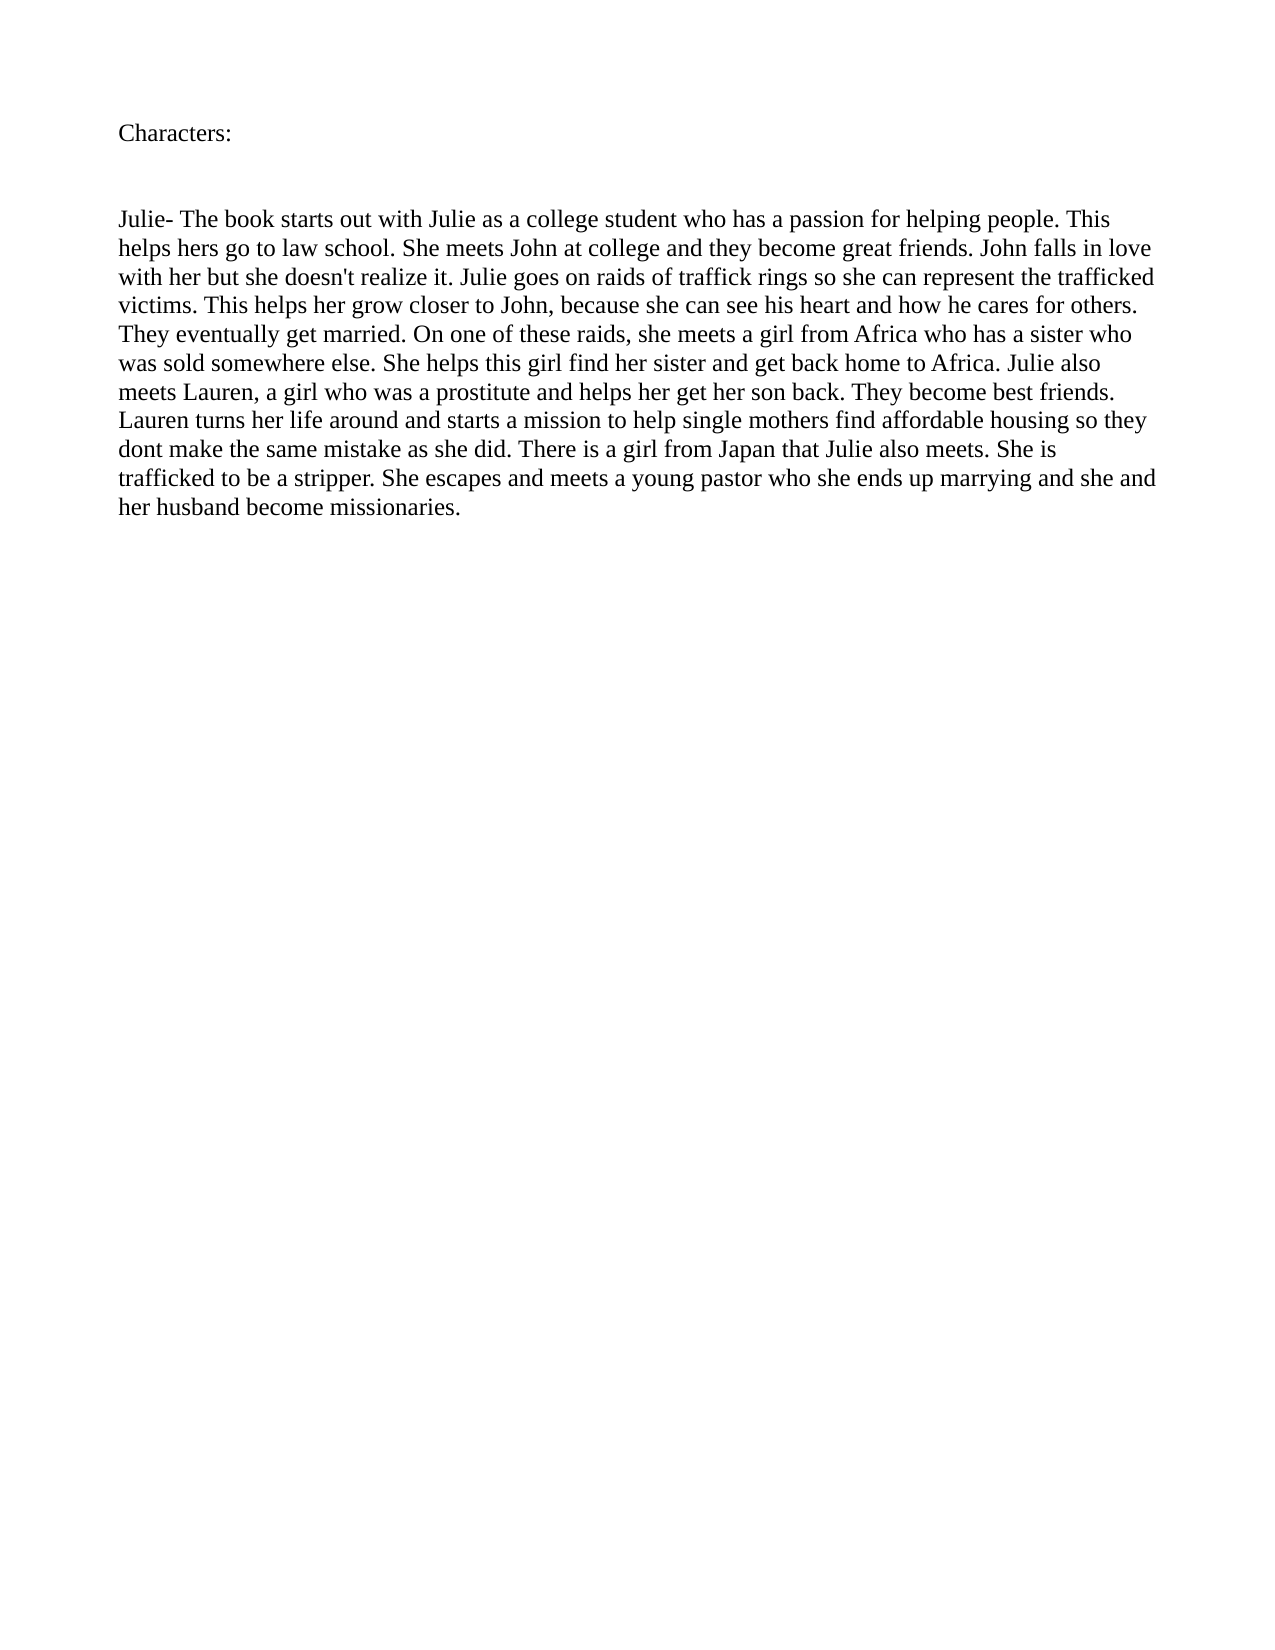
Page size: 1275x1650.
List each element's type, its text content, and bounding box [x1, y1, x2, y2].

text Characters: [118, 118, 1157, 147]
text Julie- The book starts out with Julie as a college student who has a passion for helping people. This helps hers go to law school. She meets John at college and they become great friends. John falls in love with her but she doesn't realize it. Julie goes on raids of traffick rings so she can represent the trafficked victims. This helps her grow closer to John, because she can see his heart and how he cares for others. They eventually get married. On one of these raids, she meets a girl from Africa who has a sister who was sold somewhere else. She helps this girl find her sister and get back home to Africa. Julie also meets Lauren, a girl who was a prostitute and helps her get her son back. They become best friends. Lauren turns her life around and starts a mission to help single mothers find affordable housing so they dont make the same mistake as she did. There is a girl from Japan that Julie also meets. She is trafficked to be a stripper. She escapes and meets a young pastor who she ends up marrying and she and her husband become missionaries. [118, 204, 1157, 521]
